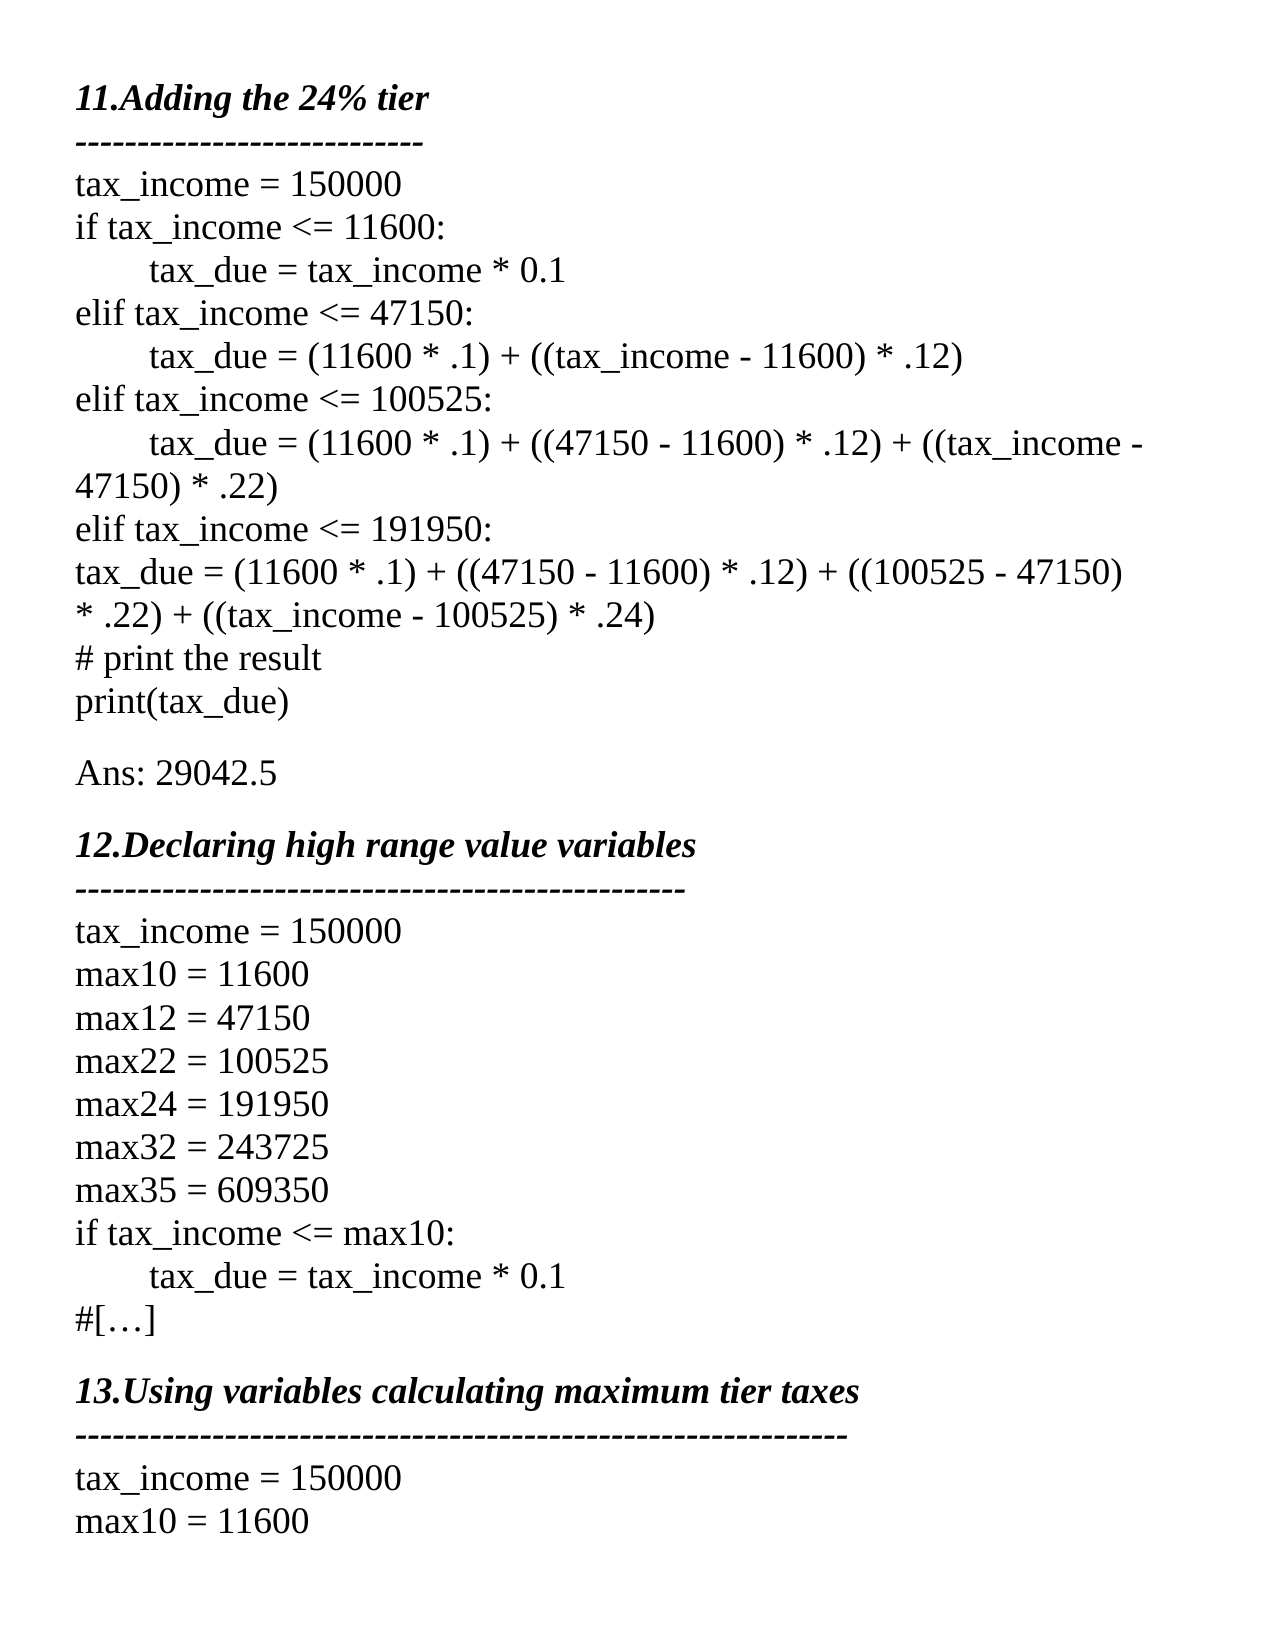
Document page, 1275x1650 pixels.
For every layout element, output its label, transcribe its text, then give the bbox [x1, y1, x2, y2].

text -------------------------------------------------------------- [75, 1412, 1200, 1455]
text print(tax_due) [75, 679, 1200, 722]
text tax_due = tax_income * 0.1 [75, 247, 1200, 291]
text 12.Declaring high range value variables [75, 822, 1200, 866]
text Ans: 29042.5 [75, 751, 1200, 794]
text #[…] [75, 1297, 1200, 1340]
text max22 = 100525 [75, 1038, 1200, 1081]
text if tax_income <= 11600: [75, 204, 1200, 247]
text max24 = 191950 [75, 1081, 1200, 1124]
text tax_income = 150000 [75, 161, 1200, 204]
text tax_income = 150000 [75, 1455, 1200, 1498]
text 13.Using variables calculating maximum tier taxes [75, 1369, 1200, 1412]
text if tax_income <= max10: [75, 1211, 1200, 1254]
text elif tax_income <= 47150: [75, 291, 1200, 334]
text tax_income = 150000 [75, 909, 1200, 952]
text ---------------------------- [75, 118, 1200, 161]
text tax_due = (11600 * .1) + ((47150 - 11600) * .12) + ((100525 - 47150) * .22) + ((tax_income - 100525) * .24) [75, 549, 1200, 636]
text tax_due = (11600 * .1) + ((tax_income - 11600) * .12) [75, 334, 1200, 377]
text max32 = 243725 [75, 1124, 1200, 1167]
text elif tax_income <= 100525: [75, 377, 1200, 420]
text # print the result [75, 636, 1200, 679]
text max12 = 47150 [75, 995, 1200, 1038]
text elif tax_income <= 191950: [75, 506, 1200, 549]
text tax_due = tax_income * 0.1 [75, 1254, 1200, 1297]
text max10 = 11600 [75, 952, 1200, 995]
text ------------------------------------------------- [75, 866, 1200, 909]
text tax_due = (11600 * .1) + ((47150 - 11600) * .12) + ((tax_income - 47150) * .22) [75, 420, 1200, 506]
text max35 = 609350 [75, 1167, 1200, 1211]
text 11.Adding the 24% tier [75, 75, 1200, 118]
text max10 = 11600 [75, 1498, 1200, 1541]
